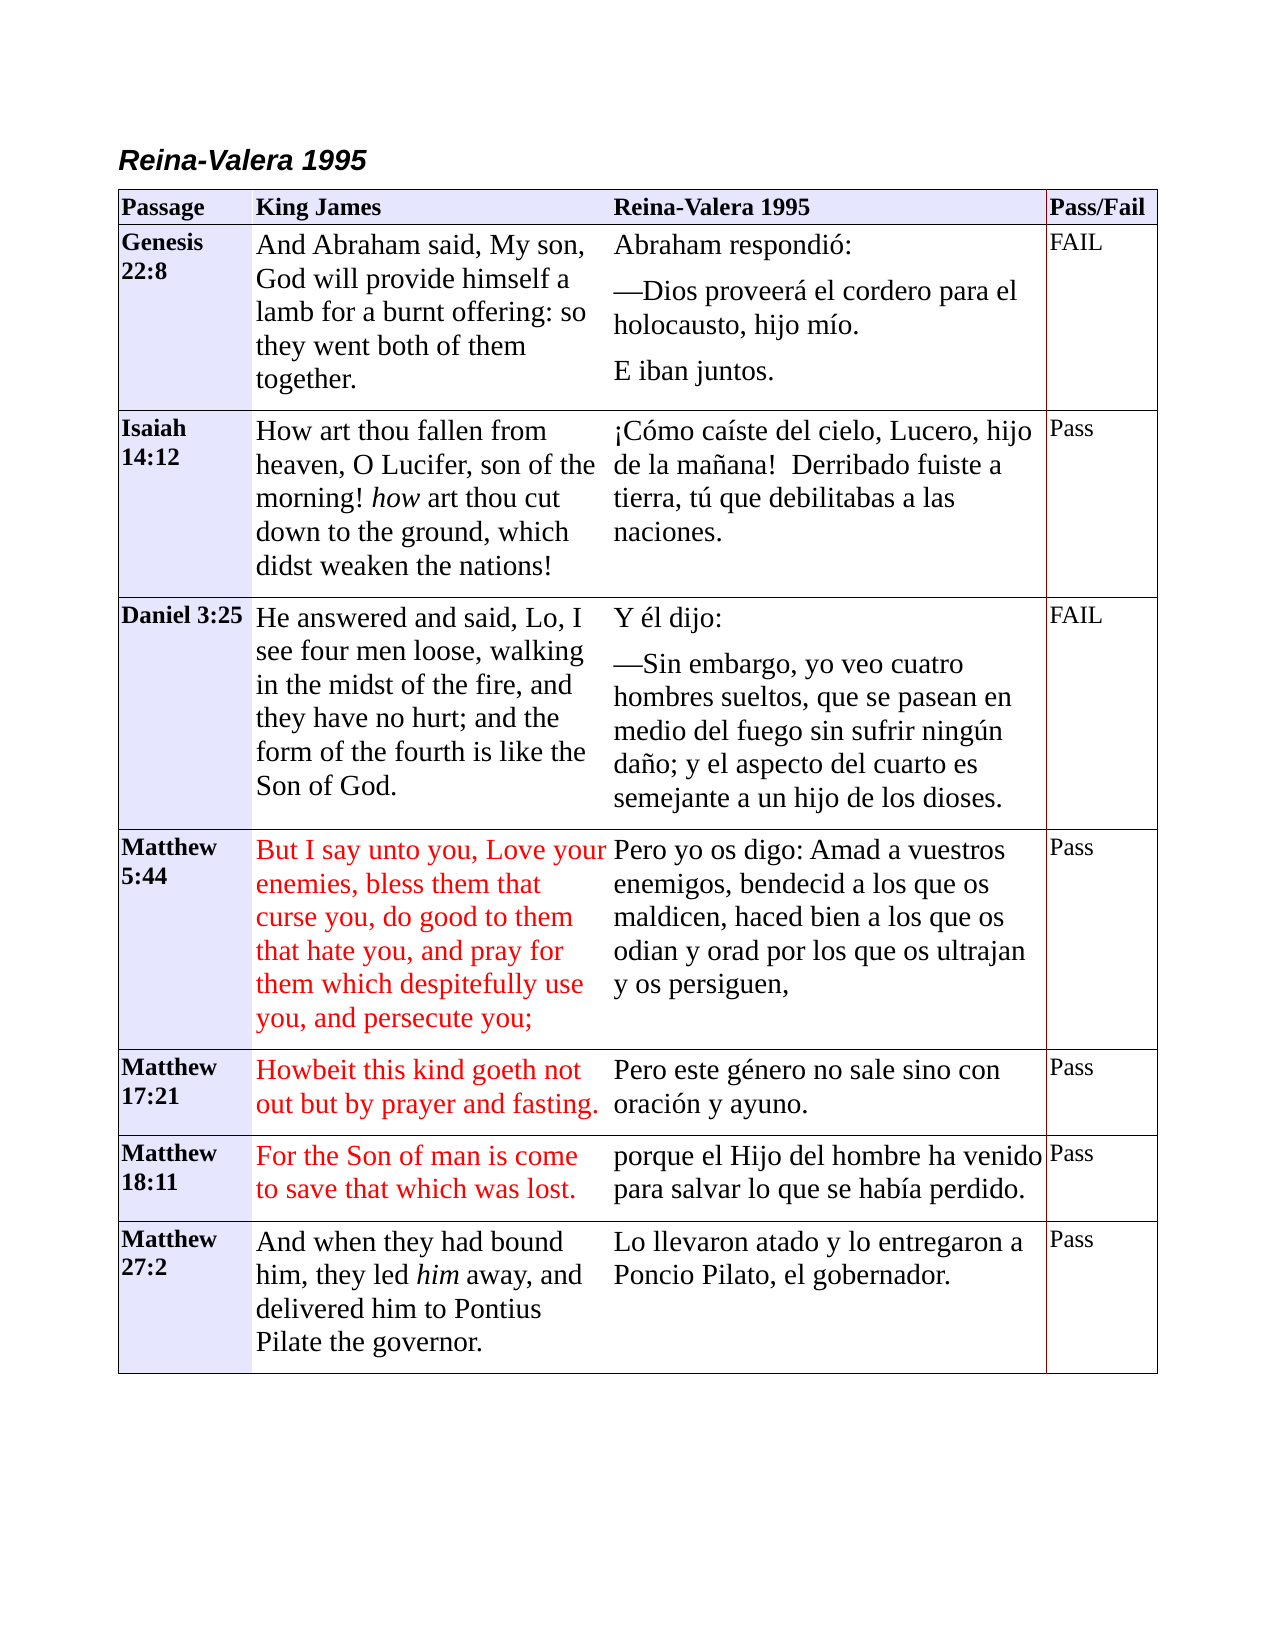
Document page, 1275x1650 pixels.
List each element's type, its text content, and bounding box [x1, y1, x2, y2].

table_cell Matthew 18:11 [119, 1136, 252, 1221]
table_cell Pero este género no sale sino con oración y ayuno. [610, 1050, 1046, 1135]
table_header Reina-Valera 1995 [610, 190, 1046, 224]
table_header Passage [119, 190, 252, 224]
table_cell And when they had bound him, they led him away, and delivered him to Pontius Pilate the governor. [253, 1222, 610, 1373]
table_cell Isaiah 14:12 [119, 411, 252, 597]
table_cell Matthew 17:21 [119, 1050, 252, 1135]
table_cell Lo llevaron atado y lo entregaron a Poncio Pilato, el gobernador. [610, 1222, 1046, 1373]
table_cell Daniel 3:25 [119, 598, 252, 829]
table_cell For the Son of man is come to save that which was lost. [253, 1136, 610, 1221]
table_cell Genesis 22:8 [119, 225, 252, 410]
table_cell But I say unto you, Love your enemies, bless them that curse you, do good to them that hate you, and pray for them which despitefully use you, and persecute you; [253, 830, 610, 1049]
table_cell Howbeit this kind goeth not out but by prayer and fasting. [253, 1050, 610, 1135]
table_cell porque el Hijo del hombre ha venido para salvar lo que se había perdido. [610, 1136, 1046, 1221]
subtitle Reina-Valera 1995 [118, 143, 1157, 177]
table_cell Abraham respondió: —Dios proveerá el cordero para el holocausto, hijo mío. E iban juntos. [610, 225, 1046, 410]
table_cell Matthew 5:44 [119, 830, 252, 1049]
table_cell ¡Cómo caíste del cielo, Lucero, hijo de la mañana! Derribado fuiste a tierra, tú que debilitabas a las naciones. [610, 411, 1046, 597]
table_cell Pass [1047, 1222, 1157, 1373]
table_cell Y él dijo: —Sin embargo, yo veo cuatro hombres sueltos, que se pasean en medio del fuego sin sufrir ningún daño; y el aspecto del cuarto es semejante a un hijo de los dioses. [610, 598, 1046, 829]
table_cell How art thou fallen from heaven, O Lucifer, son of the morning! how art thou cut down to the ground, which didst weaken the nations! [253, 411, 610, 597]
table_cell Pass [1047, 411, 1157, 597]
table_cell Pass [1047, 1050, 1157, 1135]
table_cell Matthew 27:2 [119, 1222, 252, 1373]
table_cell And Abraham said, My son, God will provide himself a lamb for a burnt offering: so they went both of them together. [253, 225, 610, 410]
table_cell Pero yo os digo: Amad a vuestros enemigos, bendecid a los que os maldicen, haced bien a los que os odian y orad por los que os ultrajan y os persiguen, [610, 830, 1046, 1049]
table_cell Pass [1047, 1136, 1157, 1221]
table_cell Pass [1047, 830, 1157, 1049]
table_header Pass/Fail [1047, 190, 1157, 224]
table_cell He answered and said, Lo, I see four men loose, walking in the midst of the fire, and they have no hurt; and the form of the fourth is like the Son of God. [253, 598, 610, 829]
table_cell FAIL [1047, 225, 1157, 410]
table_header King James [253, 190, 610, 224]
table_cell FAIL [1047, 598, 1157, 829]
